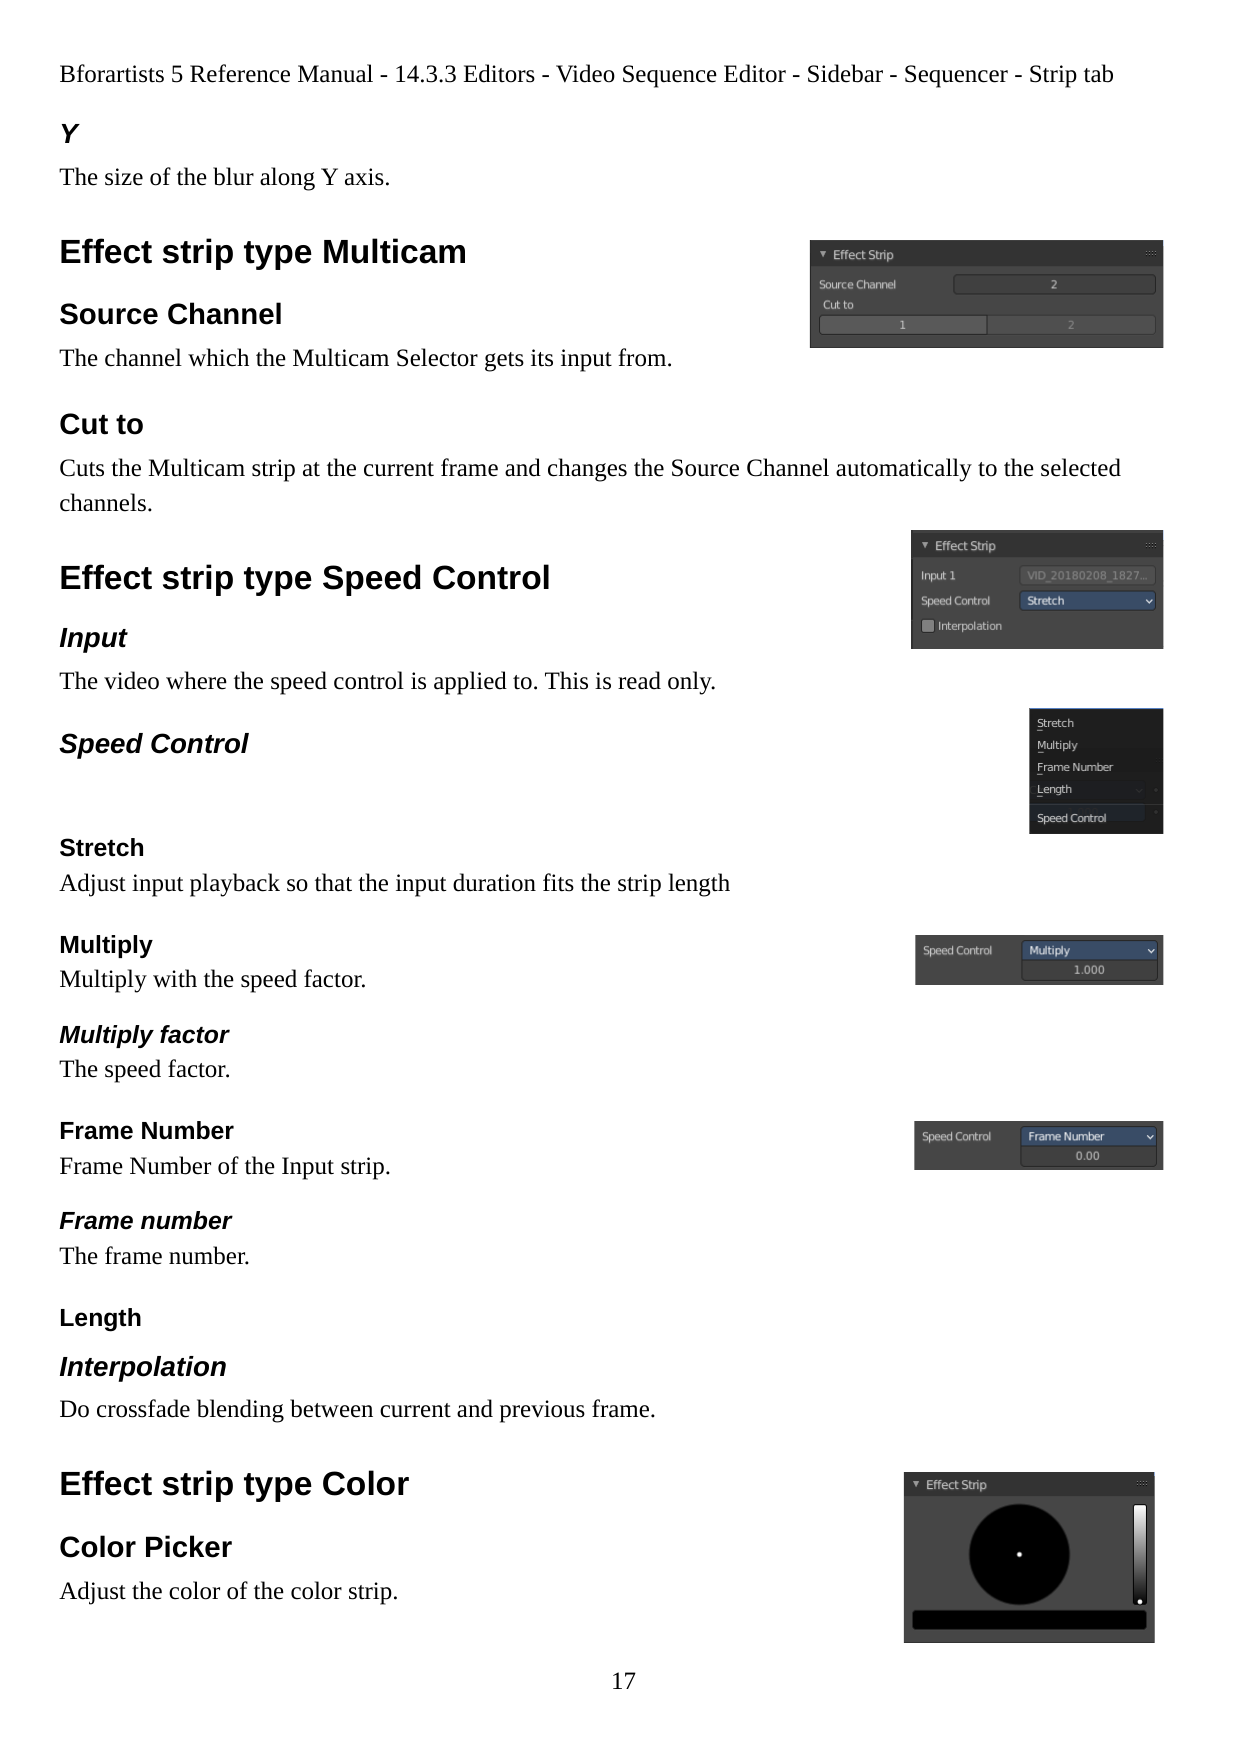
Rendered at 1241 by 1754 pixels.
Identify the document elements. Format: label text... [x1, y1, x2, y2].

subtitle Multiply factor [59, 1020, 1181, 1048]
text The size of the blur along Y axis. [59, 162, 1181, 190]
subtitle Input [59, 621, 1181, 653]
picture [809, 240, 1164, 348]
text The channel which the Multicam Selector gets its input from. [59, 343, 1181, 372]
picture [903, 1472, 1155, 1643]
subtitle [1164, 727, 1181, 759]
subtitle Speed Control [59, 727, 1029, 759]
picture [911, 530, 1164, 649]
picture [914, 1121, 1164, 1170]
text Multiply with the speed factor. [59, 964, 1181, 993]
subtitle Multiply [59, 930, 1181, 958]
subtitle Y [59, 117, 1181, 149]
subtitle Color Picker [59, 1530, 903, 1564]
picture [1029, 708, 1164, 834]
text Adjust the color of the color strip. [59, 1576, 903, 1605]
subtitle Source Channel [59, 297, 809, 331]
subtitle Frame number [59, 1206, 1181, 1235]
subtitle Stretch [59, 833, 1181, 862]
subtitle Cut to [59, 407, 1181, 441]
subtitle Interpolation [59, 1350, 1181, 1382]
subtitle Length [59, 1303, 1181, 1331]
subtitle Effect strip type Multicam [59, 232, 1181, 270]
text The frame number. [59, 1241, 1181, 1270]
subtitle Effect strip type Speed Control [59, 558, 911, 596]
text The video where the speed control is applied to. This is read only. [59, 666, 1181, 694]
text Do crossfade blending between current and previous frame. [59, 1394, 1181, 1423]
text Cuts the Multicam strip at the current frame and changes the Source Channel automatically to the selected channels. [59, 453, 1181, 517]
subtitle [1155, 1530, 1181, 1564]
text Adjust input playback so that the input duration fits the strip length [59, 868, 1181, 897]
text [1155, 1576, 1181, 1605]
text The speed factor. [59, 1054, 1181, 1083]
text Frame Number of the Input strip. [59, 1151, 1181, 1180]
picture [915, 935, 1164, 985]
subtitle Frame Number [59, 1116, 1181, 1145]
subtitle [1164, 297, 1181, 331]
subtitle [1164, 558, 1181, 596]
subtitle Effect strip type Color [59, 1464, 1181, 1503]
